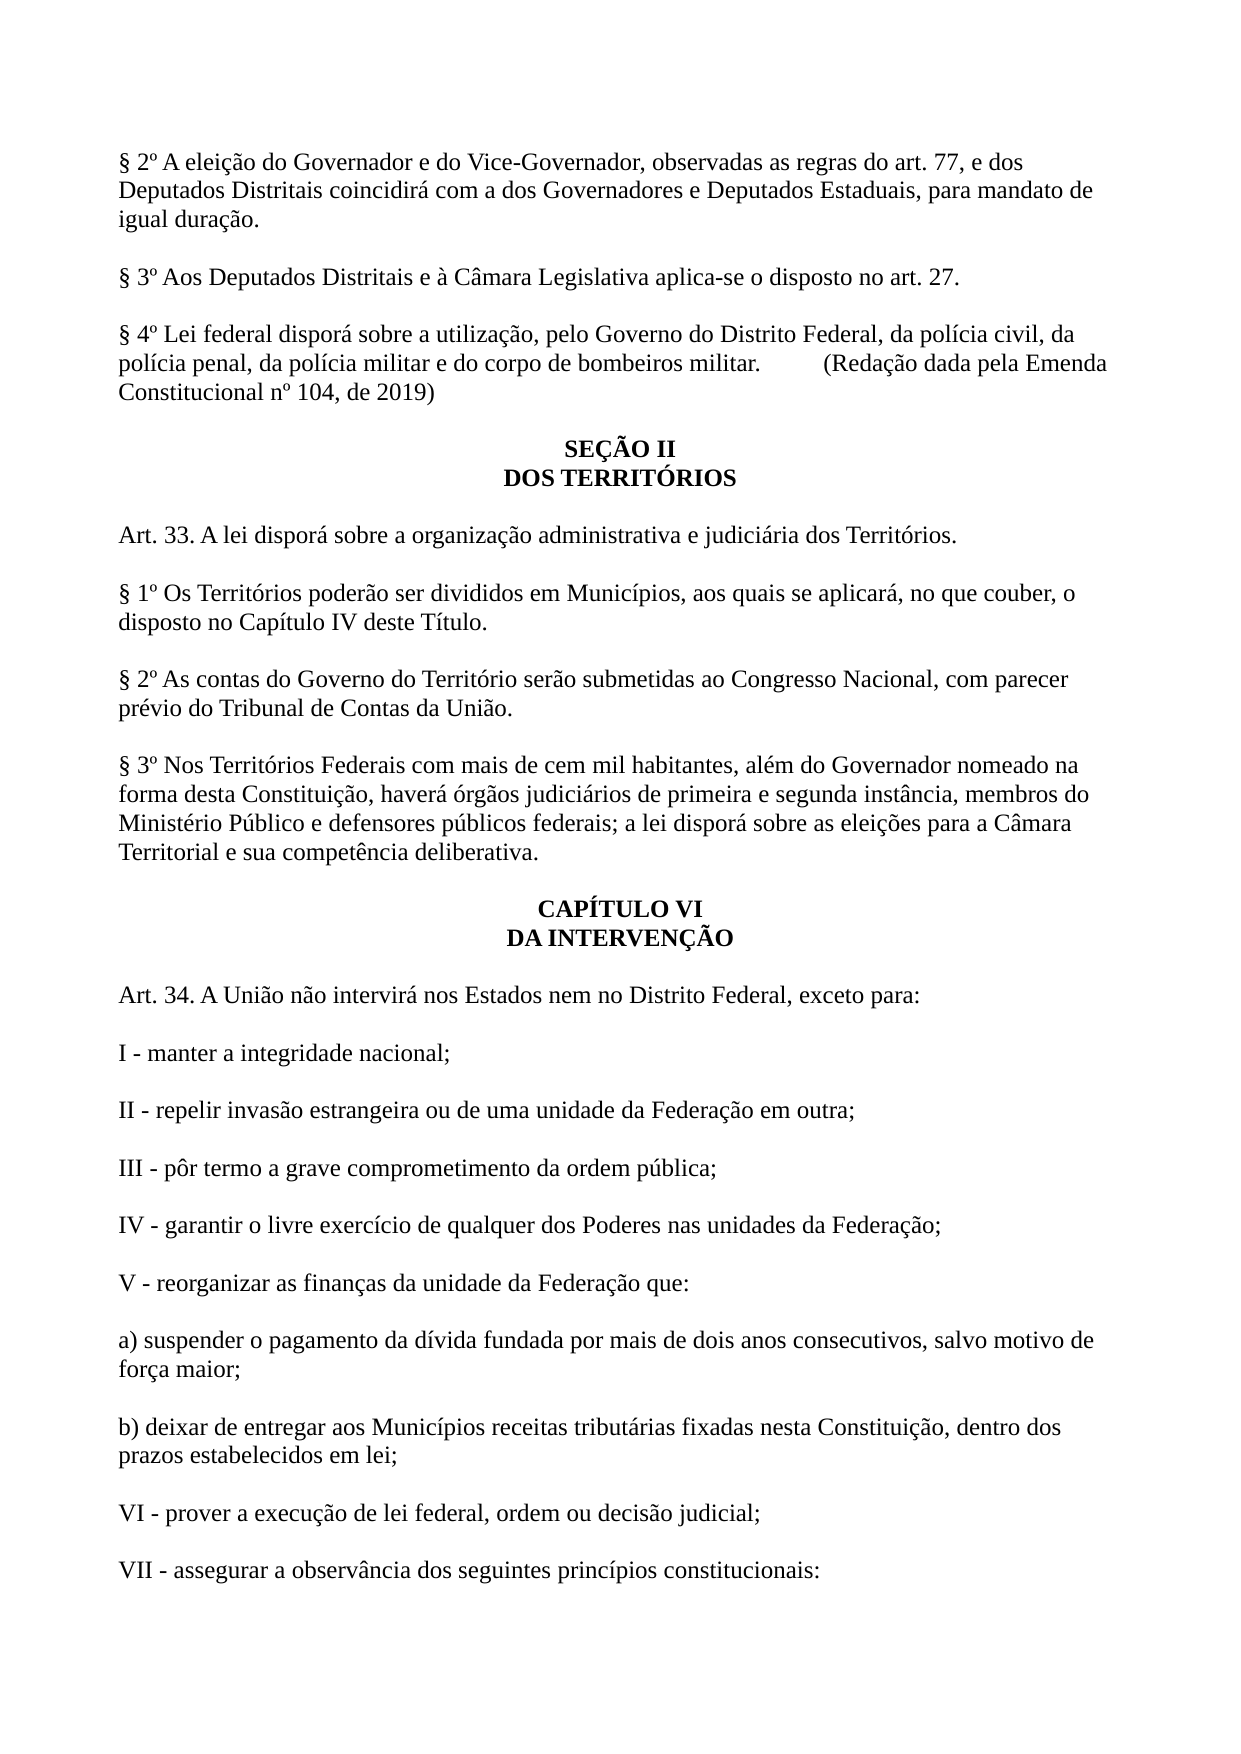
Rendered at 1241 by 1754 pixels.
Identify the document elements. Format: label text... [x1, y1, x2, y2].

text a) suspender o pagamento da dívida fundada por mais de dois anos consecutivos, salvo motivo de força maior; [118, 1326, 1122, 1383]
text Art. 33. A lei disporá sobre a organização administrativa e judiciária dos Territórios. [118, 521, 1122, 549]
text § 2º As contas do Governo do Território serão submetidas ao Congresso Nacional, com parecer prévio do Tribunal de Contas da União. [118, 664, 1122, 722]
text IV - garantir o livre exercício de qualquer dos Poderes nas unidades da Federação; [118, 1211, 1122, 1239]
text III - pôr termo a grave comprometimento da ordem pública; [118, 1153, 1122, 1182]
text § 3º Aos Deputados Distritais e à Câmara Legislativa aplica-se o disposto no art. 27. [118, 262, 1122, 291]
text I - manter a integridade nacional; [118, 1038, 1122, 1067]
text § 2º A eleição do Governador e do Vice-Governador, observadas as regras do art. 77, e dos Deputados Distritais coincidirá com a dos Governadores e Deputados Estaduais, para mandato de igual duração. [118, 147, 1122, 233]
text § 1º Os Territórios poderão ser divididos em Municípios, aos quais se aplicará, no que couber, o disposto no Capítulo IV deste Título. [118, 578, 1122, 636]
text Art. 34. A União não intervirá nos Estados nem no Distrito Federal, exceto para: [118, 981, 1122, 1009]
text § 4º Lei federal disporá sobre a utilização, pelo Governo do Distrito Federal, da polícia civil, da polícia penal, da polícia militar e do corpo de bombeiros militar. (Redação dada pela Emenda Constitucional nº 104, de 2019) [118, 319, 1122, 406]
text DOS TERRITÓRIOS [118, 463, 1122, 492]
text CAPÍTULO VI [118, 894, 1122, 923]
text DA INTERVENÇÃO [118, 923, 1122, 952]
text V - reorganizar as finanças da unidade da Federação que: [118, 1268, 1122, 1297]
text § 3º Nos Territórios Federais com mais de cem mil habitantes, além do Governador nomeado na forma desta Constituição, haverá órgãos judiciários de primeira e segunda instância, membros do Ministério Público e defensores públicos federais; a lei disporá sobre as eleições para a Câmara Territorial e sua competência deliberativa. [118, 751, 1122, 866]
text SEÇÃO II [118, 434, 1122, 463]
text VI - prover a execução de lei federal, ordem ou decisão judicial; [118, 1498, 1122, 1527]
text II - repelir invasão estrangeira ou de uma unidade da Federação em outra; [118, 1096, 1122, 1124]
text b) deixar de entregar aos Municípios receitas tributárias fixadas nesta Constituição, dentro dos prazos estabelecidos em lei; [118, 1412, 1122, 1469]
text VII - assegurar a observância dos seguintes princípios constitucionais: [118, 1556, 1122, 1584]
